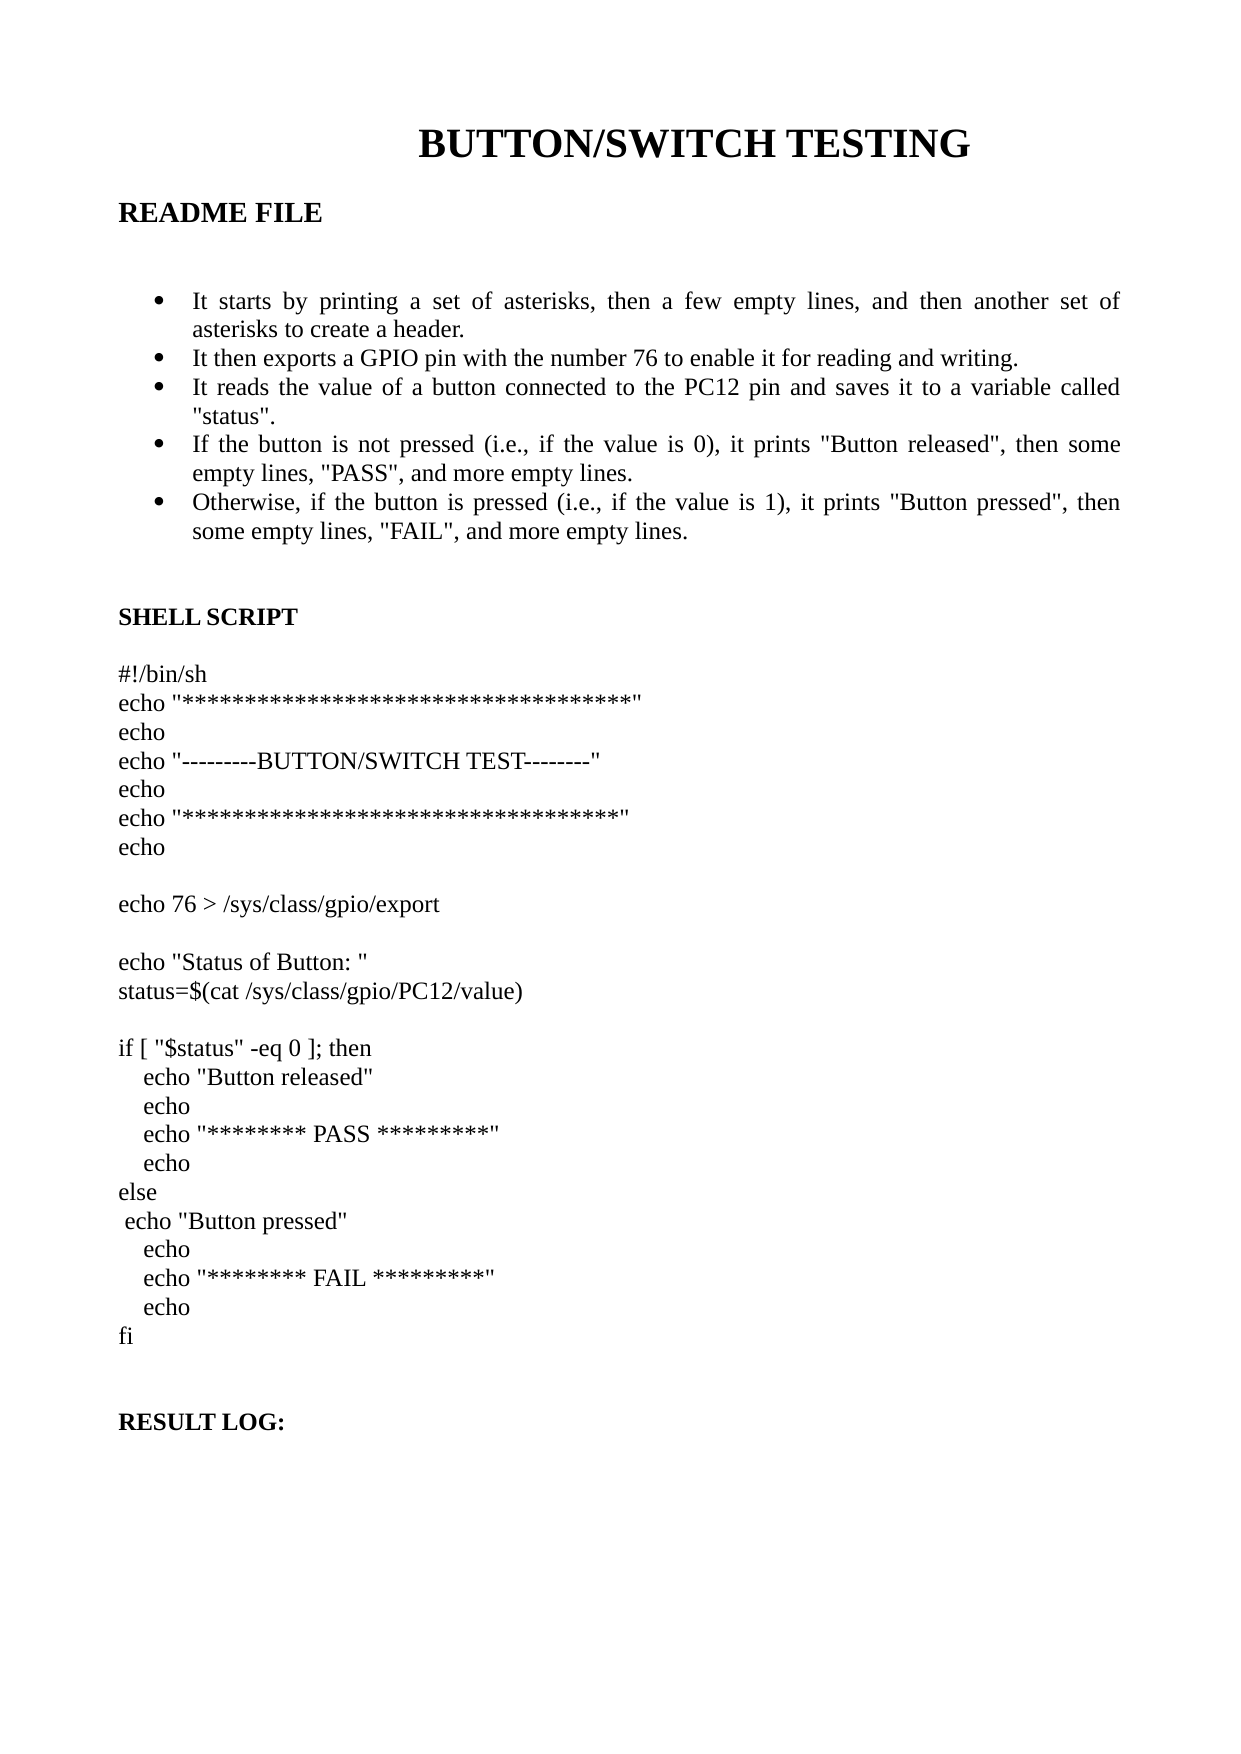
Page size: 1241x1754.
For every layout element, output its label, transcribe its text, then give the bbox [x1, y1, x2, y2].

text echo "Button released" [118, 1062, 1122, 1091]
text echo "---------BUTTON/SWITCH TEST--------" [118, 746, 1122, 774]
text echo 76 > /sys/class/gpio/export [118, 889, 1122, 918]
text SHELL SCRIPT [118, 602, 1122, 631]
text #!/bin/sh [118, 659, 1122, 688]
text echo [118, 1292, 1122, 1321]
text if [ "$status" -eq 0 ]; then [118, 1033, 1122, 1062]
text echo [118, 717, 1122, 746]
list If the button is not pressed (i.e., if the value is 0), it prints "Button released", then some empty lines, "PASS", and more empty lines. [154, 429, 1122, 487]
text echo "Button pressed" [118, 1206, 1122, 1234]
text echo "************************************" [118, 688, 1122, 717]
text echo [118, 1234, 1122, 1263]
list Otherwise, if the button is pressed (i.e., if the value is 1), it prints "Button pressed", then some empty lines, "FAIL", and more empty lines. [154, 487, 1122, 544]
text RESULT LOG: [118, 1407, 1122, 1436]
list It then exports a GPIO pin with the number 76 to enable it for reading and writing. [154, 343, 1122, 372]
text echo [118, 1091, 1122, 1119]
text BUTTON/SWITCH TESTING [118, 118, 1122, 166]
text echo "Status of Button: " [118, 947, 1122, 976]
text README FILE [118, 195, 1122, 228]
text status=$(cat /sys/class/gpio/PC12/value) [118, 976, 1122, 1004]
text echo "***********************************" [118, 803, 1122, 832]
list It starts by printing a set of asterisks, then a few empty lines, and then another set of asterisks to create a header. [154, 286, 1122, 343]
text echo [118, 774, 1122, 803]
text else [118, 1177, 1122, 1206]
text echo [118, 832, 1122, 861]
list It reads the value of a button connected to the PC12 pin and saves it to a variable called "status". [154, 372, 1122, 429]
text fi [118, 1321, 1122, 1349]
text echo "******** FAIL *********" [118, 1263, 1122, 1292]
text echo [118, 1148, 1122, 1177]
text echo "******** PASS *********" [118, 1119, 1122, 1148]
